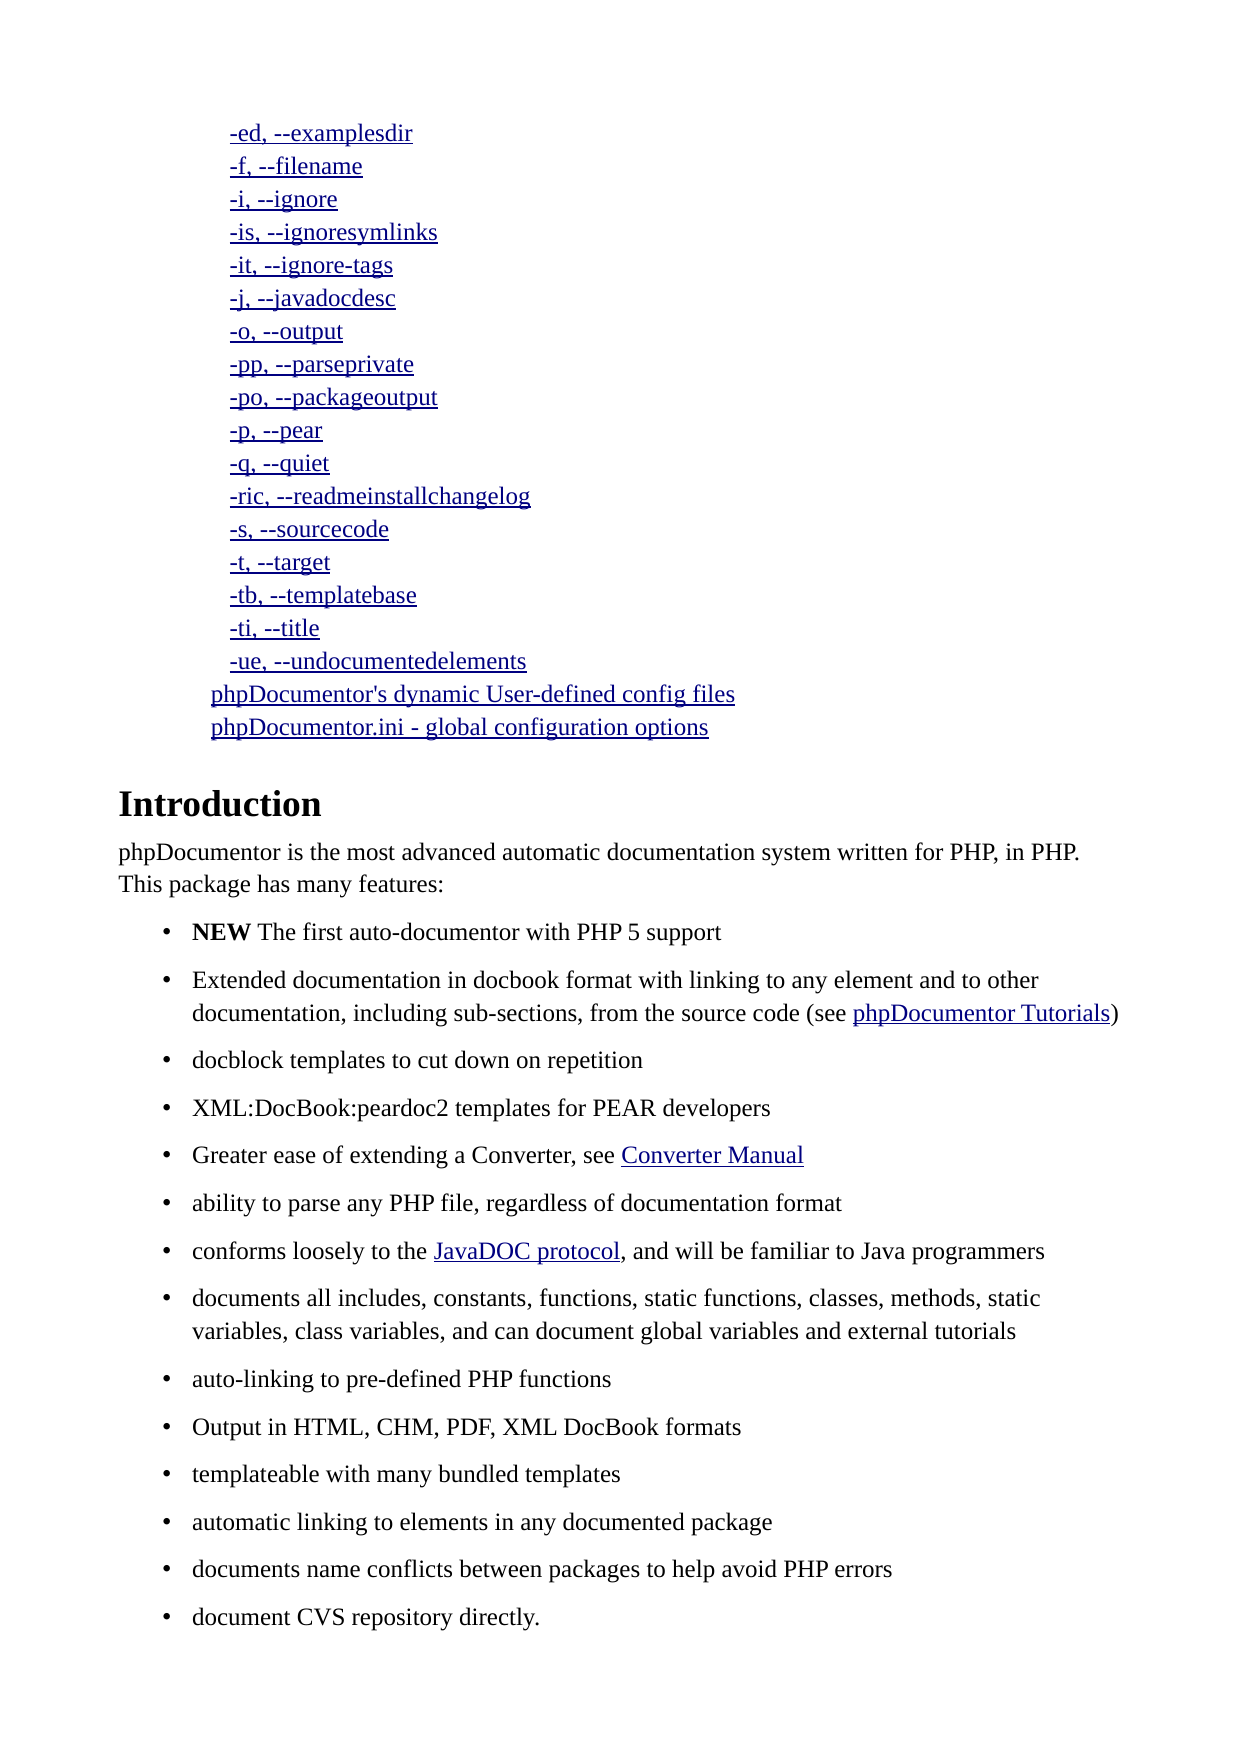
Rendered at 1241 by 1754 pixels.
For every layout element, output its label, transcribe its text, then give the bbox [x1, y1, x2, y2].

list XML:DocBook:peardoc2 templates for PEAR developers [162, 1093, 1122, 1122]
list document CVS repository directly. [162, 1602, 1122, 1631]
list auto-linking to pre-defined PHP functions [162, 1364, 1122, 1393]
list Extended documentation in docbook format with linking to any element and to other documentation, including sub-sections, from the source code (see phpDocumentor Tutorials) [162, 965, 1122, 1027]
list automatic linking to elements in any documented package [162, 1507, 1122, 1536]
list documents name conflicts between packages to help avoid PHP errors [162, 1554, 1122, 1583]
list conforms loosely to the JavaDOC protocol, and will be familiar to Java programmers [162, 1236, 1122, 1264]
list ability to parse any PHP file, regardless of documentation format [162, 1188, 1122, 1217]
list -ed, --examplesdir -f, --filename -i, --ignore -is, --ignoresymlinks -it, --ignore-tags -j, --javadocdesc -o, --output -pp, --parseprivate -po, --packageoutput -p, --pear -q, --quiet -ric, --readmeinstallchangelog -s, --sourcecode -t, --target -tb, --templatebase -ti, --title -ue, --undocumentedelements phpDocumentor's dynamic User-defined config files phpDocumentor.ini - global configuration options [162, 118, 1122, 741]
list documents all includes, constants, functions, static functions, classes, methods, static variables, class variables, and can document global variables and external tutorials [162, 1283, 1122, 1345]
text phpDocumentor is the most advanced automatic documentation system written for PHP, in PHP. This package has many features: [118, 837, 1122, 898]
list templateable with many bundled templates [162, 1459, 1122, 1488]
subtitle Introduction [118, 781, 1122, 824]
list NEW The first auto-documentor with PHP 5 support [162, 917, 1122, 946]
list docblock templates to cut down on repetition [162, 1045, 1122, 1074]
list Greater ease of extending a Converter, see Converter Manual [162, 1141, 1122, 1169]
list Output in HTML, CHM, PDF, XML DocBook formats [162, 1412, 1122, 1440]
